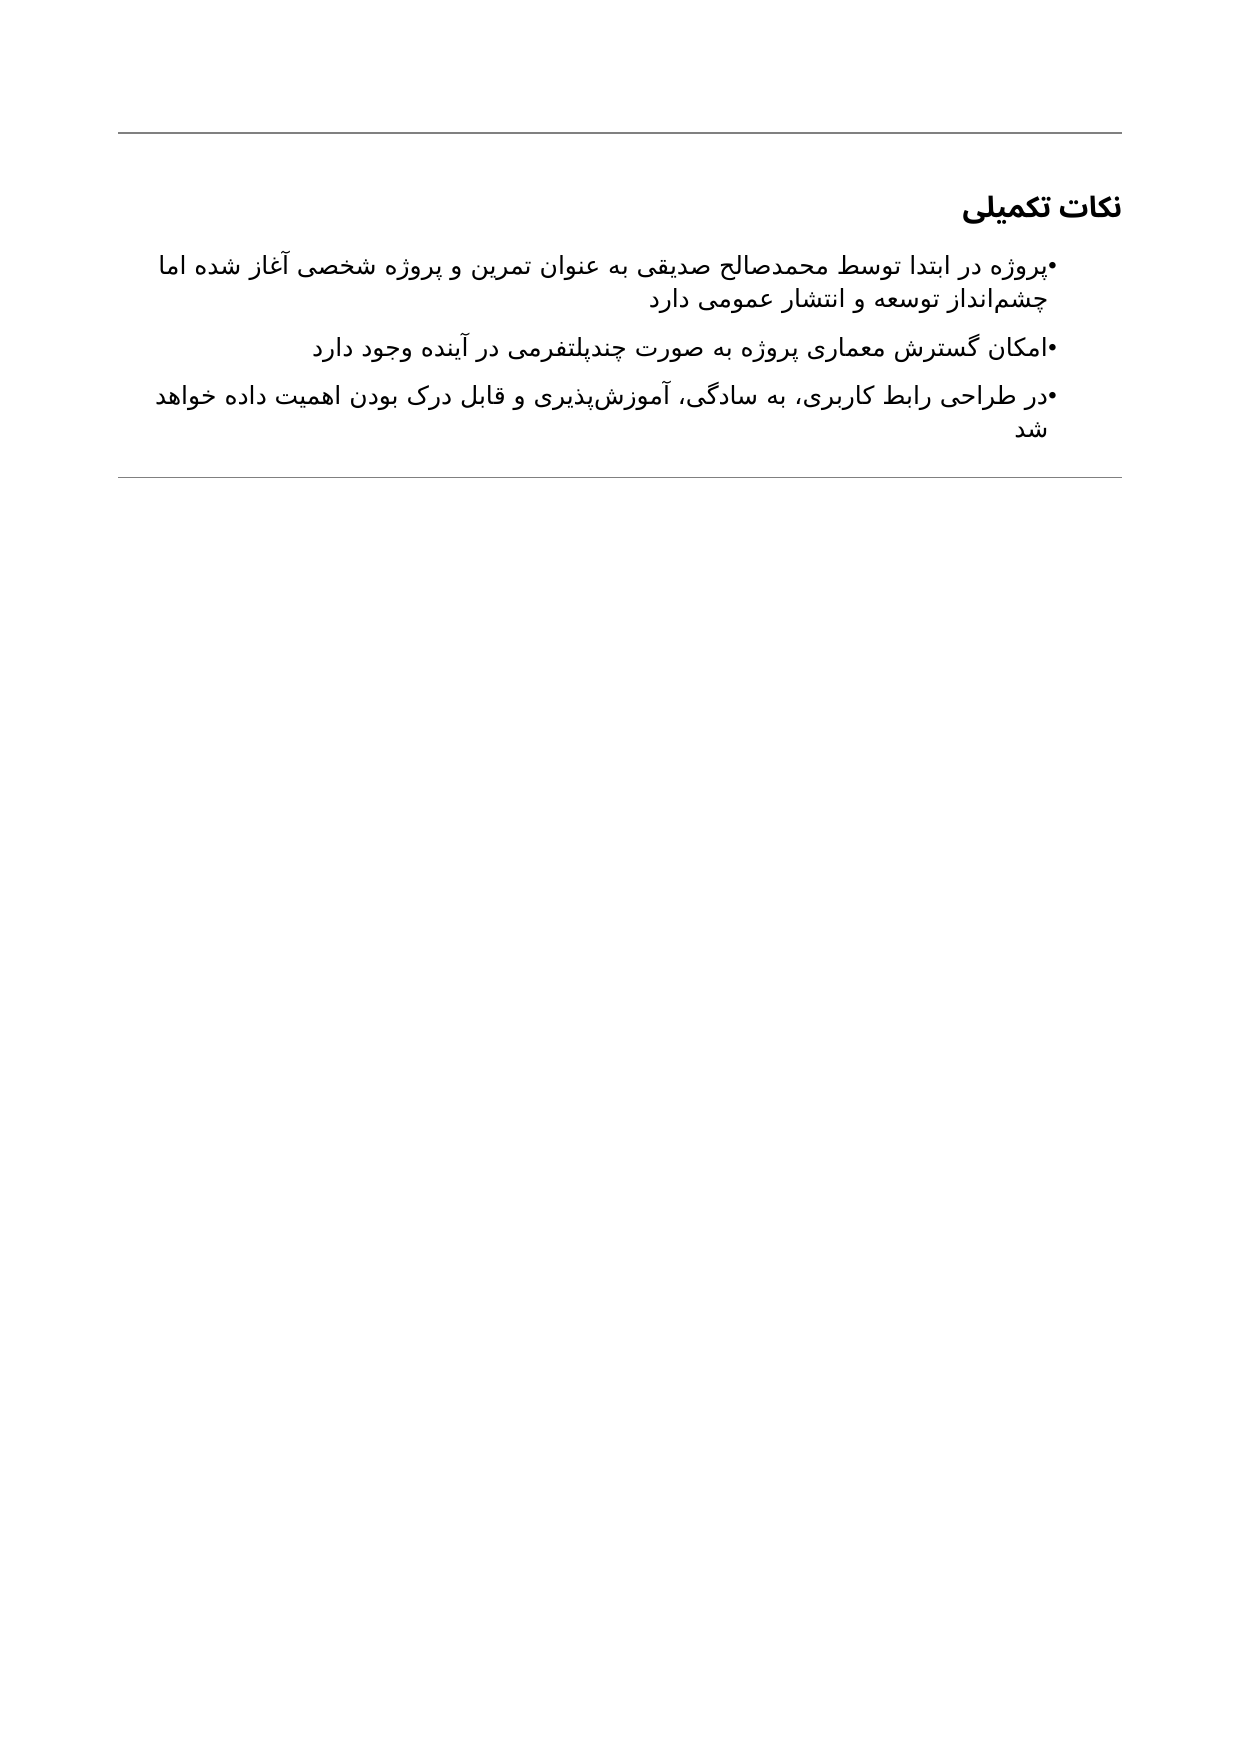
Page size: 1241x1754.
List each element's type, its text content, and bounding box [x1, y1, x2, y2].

list پروژه در ابتدا توسط محمدصالح صدیقی به عنوان تمرین و پروژه شخصی آغاز شده اما چشم‌انداز توسعه و انتشار عمومی دارد [118, 251, 1078, 314]
list امکان گسترش معماری پروژه به صورت چندپلتفرمی در آینده وجود دارد [118, 333, 1078, 362]
list در طراحی رابط کاربری، به سادگی، آموزش‌پذیری و قابل درک بودن اهمیت داده خواهد شد [118, 381, 1078, 443]
subtitle نکات تکمیلی [118, 177, 1122, 238]
